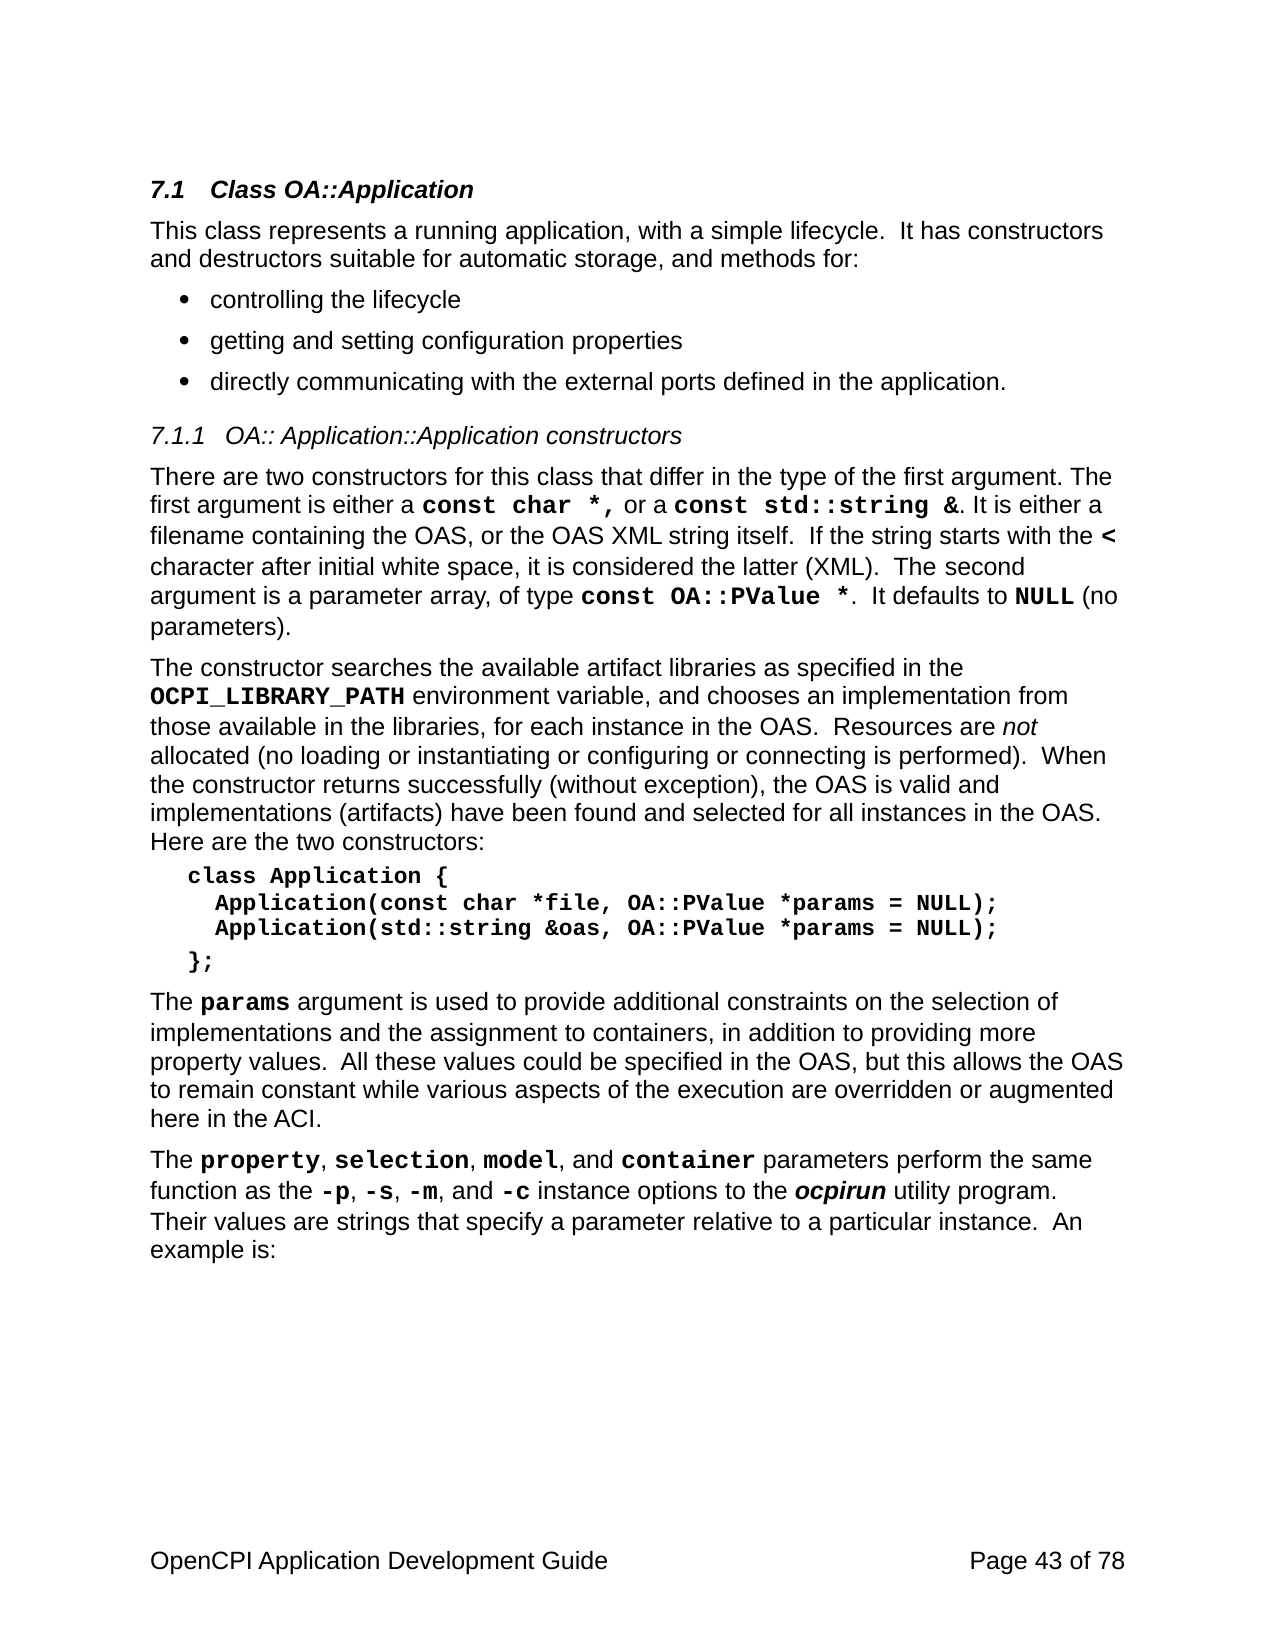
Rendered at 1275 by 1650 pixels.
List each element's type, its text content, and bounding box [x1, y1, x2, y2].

list controlling the lifecycle [180, 285, 1125, 314]
text The constructor searches the available artifact libraries as specified in the OCPI_LIBRARY_PATH environment variable, and chooses an implementation from those available in the libraries, for each instance in the OAS. Resources are not allocated (no loading or instantiating or configuring or connecting is performed). When the constructor returns successfully (without exception), the OAS is valid and implementations (artifacts) have been found and selected for all instances in the OAS. Here are the two constructors: [150, 652, 1125, 856]
list directly communicating with the external ports defined in the application. [180, 367, 1125, 396]
text The params argument is used to provide additional constraints on the selection of implementations and the assignment to containers, in addition to providing more property values. All these values could be specified in the OAS, but this allows the OAS to remain constant while various aspects of the execution are overridden or augmented here in the ACI. [150, 987, 1125, 1133]
subtitle Class OA::Application [150, 175, 1125, 204]
text class Application { Application(const char *file, OA::PValue *params = NULL); Application(std::string &oas, OA::PValue *params = NULL); [187, 865, 1125, 943]
text There are two constructors for this class that differ in the type of the first argument. The first argument is either a const char *, or a const std::string &. It is either a filename containing the OAS, or the OAS XML string itself. If the string starts with the < character after initial white space, it is considered the latter (XML). The second argument is a parameter array, of type const OA::PValue *. It defaults to NULL (no parameters). [150, 461, 1125, 641]
text This class represents a running application, with a simple lifecycle. It has constructors and destructors suitable for automatic storage, and methods for: [150, 216, 1125, 273]
list getting and setting configuration properties [180, 326, 1125, 355]
subtitle OA:: Application::Application constructors [150, 421, 1125, 449]
text }; [187, 949, 1125, 975]
text The property, selection, model, and container parameters perform the same function as the -p, -s, -m, and -c instance options to the ocpirun utility program. Their values are strings that specify a parameter relative to a particular instance. An example is: [150, 1145, 1125, 1264]
